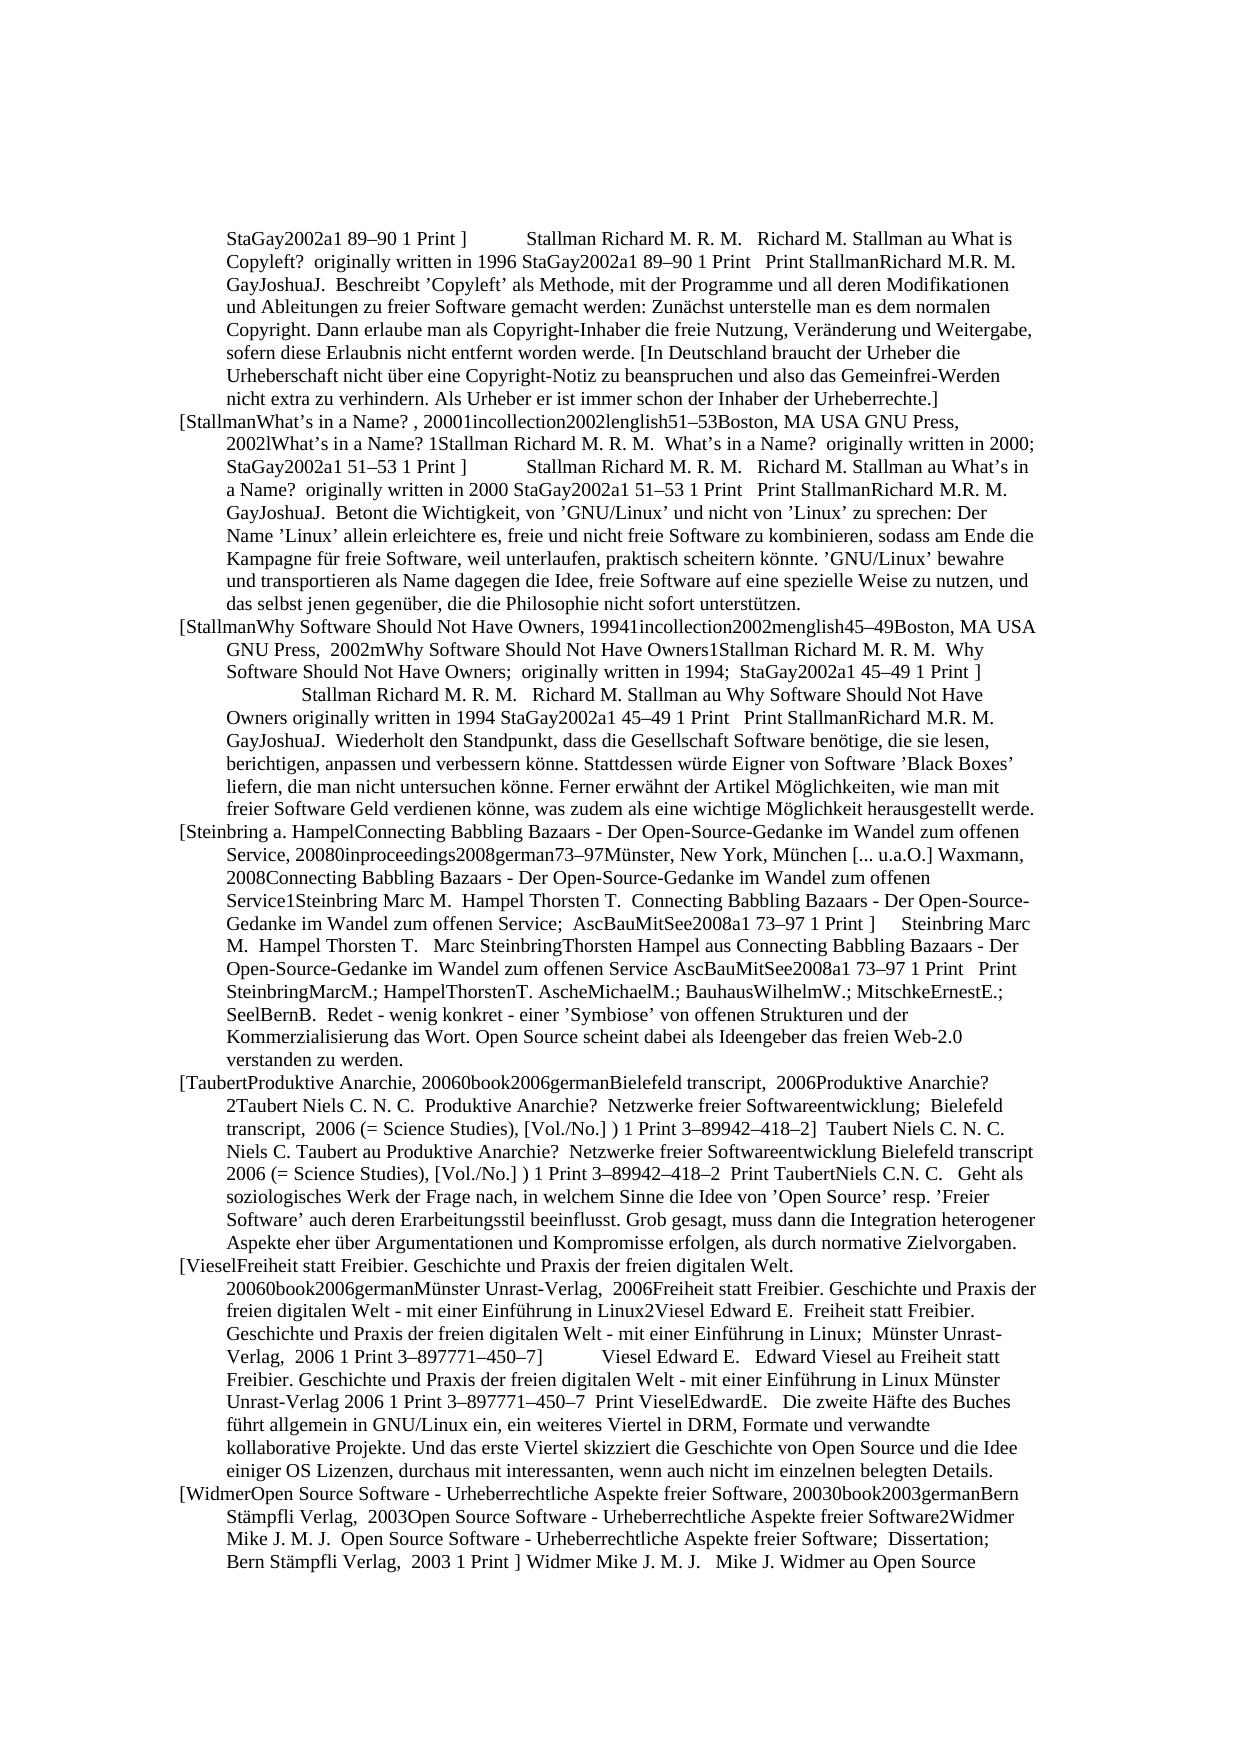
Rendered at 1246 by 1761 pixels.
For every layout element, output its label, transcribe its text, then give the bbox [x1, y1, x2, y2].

text [StallmanWhat’s in a Name? , 20001incollection2002lenglish51–53Boston, MA USA GNU Press, 2002lWhat’s in a Name? 1Stallman Richard M. R. M. What’s in a Name? originally written in 2000; StaGay2002a1 51–53 1 Print ] Stallman Richard M. R. M. Richard M. Stallman au What’s in a Name? originally written in 2000 StaGay2002a1 51–53 1 Print Print StallmanRichard M.R. M. GayJoshuaJ. Betont die Wichtigkeit, von ’GNU/Linux’ und nicht von ’Linux’ zu sprechen: Der Name ’Linux’ allein erleichtere es, freie und nicht freie Software zu kombinieren, sodass am Ende die Kampagne für freie Software, weil unterlaufen, praktisch scheitern könnte. ’GNU/Linux’ bewahre und transportieren als Name dagegen die Idee, freie Software auf eine spezielle Weise zu nutzen, und das selbst jenen gegenüber, die die Philosophie nicht sofort unterstützen. [179, 409, 1037, 615]
text [VieselFreiheit statt Freibier. Geschichte und Praxis der freien digitalen Welt. 20060book2006germanMünster Unrast-Verlag, 2006Freiheit statt Freibier. Geschichte und Praxis der freien digitalen Welt - mit einer Einführung in Linux2Viesel Edward E. Freiheit statt Freibier. Geschichte und Praxis der freien digitalen Welt - mit einer Einführung in Linux; Münster Unrast-Verlag, 2006 1 Print 3–897771–450–7] Viesel Edward E. Edward Viesel au Freiheit statt Freibier. Geschichte und Praxis der freien digitalen Welt - mit einer Einführung in Linux Münster Unrast-Verlag 2006 1 Print 3–897771–450–7 Print VieselEdwardE. Die zweite Häfte des Buches führt allgemein in GNU/Linux ein, ein weiteres Viertel in DRM, Formate und verwandte kollaborative Projekte. Und das erste Viertel skizziert die Geschichte von Open Source und die Idee einiger OS Lizenzen, durchaus mit interessanten, wenn auch nicht im einzelnen belegten Details. [179, 1254, 1037, 1482]
text [Steinbring a. HampelConnecting Babbling Bazaars - Der Open-Source-Gedanke im Wandel zum offenen Service, 20080inproceedings2008german73–97Münster, New York, München [... u.a.O.] Waxmann, 2008Connecting Babbling Bazaars - Der Open-Source-Gedanke im Wandel zum offenen Service1Steinbring Marc M. Hampel Thorsten T. Connecting Babbling Bazaars - Der Open-Source-Gedanke im Wandel zum offenen Service; AscBauMitSee2008a1 73–97 1 Print ] Steinbring Marc M. Hampel Thorsten T. Marc SteinbringThorsten Hampel aus Connecting Babbling Bazaars - Der Open-Source-Gedanke im Wandel zum offenen Service AscBauMitSee2008a1 73–97 1 Print Print SteinbringMarcM.; HampelThorstenT. AscheMichaelM.; BauhausWilhelmW.; MitschkeErnestE.; SeelBernB. Redet - wenig konkret - einer ’Symbiose’ von offenen Strukturen und der Kommerzialisierung das Wort. Open Source scheint dabei als Ideengeber das freien Web-2.0 verstanden zu werden. [179, 820, 1037, 1071]
text [WidmerOpen Source Software - Urheberrechtliche Aspekte freier Software, 20030book2003germanBern Stämpfli Verlag, 2003Open Source Software - Urheberrechtliche Aspekte freier Software2Widmer Mike J. M. J. Open Source Software - Urheberrechtliche Aspekte freier Software; Dissertation; Bern Stämpfli Verlag, 2003 1 Print ] Widmer Mike J. M. J. Mike J. Widmer au Open Source [179, 1482, 1037, 1573]
text [TaubertProduktive Anarchie, 20060book2006germanBielefeld transcript, 2006Produktive Anarchie? 2Taubert Niels C. N. C. Produktive Anarchie? Netzwerke freier Softwareentwicklung; Bielefeld transcript, 2006 (= Science Studies), [Vol./No.] ) 1 Print 3–89942–418–2] Taubert Niels C. N. C. Niels C. Taubert au Produktive Anarchie? Netzwerke freier Softwareentwicklung Bielefeld transcript 2006 (= Science Studies), [Vol./No.] ) 1 Print 3–89942–418–2 Print TaubertNiels C.N. C. Geht als soziologisches Werk der Frage nach, in welchem Sinne die Idee von ’Open Source’ resp. ’Freier Software’ auch deren Erarbeitungsstil beeinflusst. Grob gesagt, muss dann die Integration heterogener Aspekte eher über Argumentationen und Kompromisse erfolgen, als durch normative Zielvorgaben. [179, 1071, 1037, 1254]
text [StallmanWhy Software Should Not Have Owners, 19941incollection2002menglish45–49Boston, MA USA GNU Press, 2002mWhy Software Should Not Have Owners1Stallman Richard M. R. M. Why Software Should Not Have Owners; originally written in 1994; StaGay2002a1 45–49 1 Print ] Stallman Richard M. R. M. Richard M. Stallman au Why Software Should Not Have Owners originally written in 1994 StaGay2002a1 45–49 1 Print Print StallmanRichard M.R. M. GayJoshuaJ. Wiederholt den Standpunkt, dass die Gesellschaft Software benötige, die sie lesen, berichtigen, anpassen und verbessern könne. Stattdessen würde Eigner von Software ’Black Boxes’ liefern, die man nicht untersuchen könne. Ferner erwähnt der Artikel Möglichkeiten, wie man mit freier Software Geld verdienen könne, was zudem als eine wichtige Möglichkeit herausgestellt werde. [179, 615, 1037, 820]
text StaGay2002a1 89–90 1 Print ] Stallman Richard M. R. M. Richard M. Stallman au What is Copyleft? originally written in 1996 StaGay2002a1 89–90 1 Print Print StallmanRichard M.R. M. GayJoshuaJ. Beschreibt ’Copyleft’ als Methode, mit der Programme und all deren Modifikationen und Ableitungen zu freier Software gemacht werden: Zunächst unterstelle man es dem normalen Copyright. Dann erlaube man als Copyright-Inhaber die freie Nutzung, Veränderung und Weitergabe, sofern diese Erlaubnis nicht entfernt worden werde. [In Deutschland braucht der Urheber die Urheberschaft nicht über eine Copyright-Notiz zu beanspruchen und also das Gemeinfrei-Werden nicht extra zu verhindern. Als Urheber er ist immer schon der Inhaber der Urheberrechte.] [179, 227, 1037, 409]
